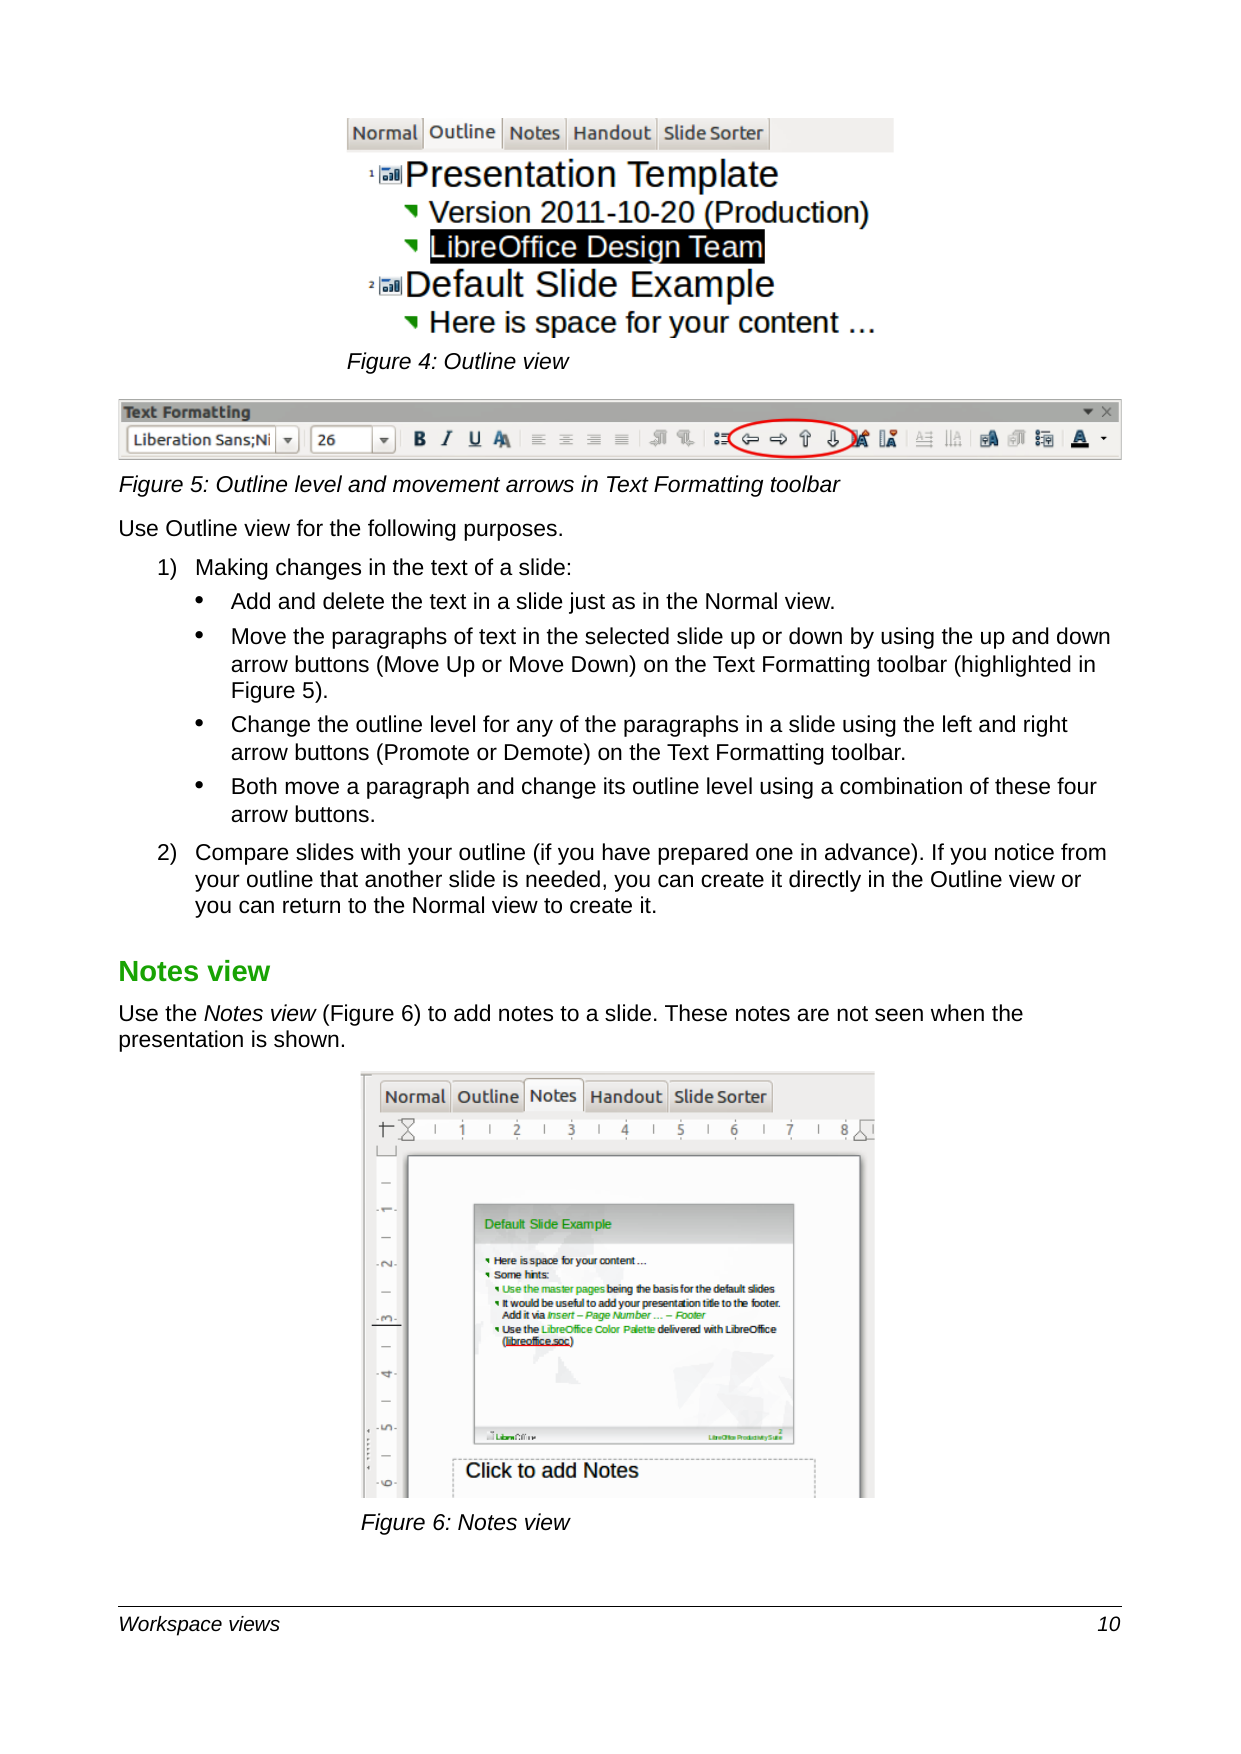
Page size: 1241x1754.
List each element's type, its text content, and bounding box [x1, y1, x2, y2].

picture [118, 399, 1122, 460]
picture [346, 118, 894, 338]
text Figure 5: Outline level and movement arrows in Text Formatting toolbar [118, 471, 1122, 497]
list Compare slides with your outline (if you have prepared one in advance). If you notice from your outline that another slide is needed, you can create it directly in the Outline view or you can return to the Normal view to create it. [177, 839, 1122, 918]
text Use Outline view for the following purposes. [118, 514, 1122, 541]
list Add and delete the text in a slide just as in the Normal view. [192, 586, 1122, 615]
picture [360, 1071, 875, 1498]
list Making changes in the text of a slide: [177, 553, 1122, 580]
list Move the paragraphs of text in the selected slide up or down by using the up and down arrow buttons (Move Up or Move Down) on the Text Formatting toolbar (highlighted in Figure 5). [192, 621, 1122, 703]
list Both move a paragraph and change its outline level using a combination of these four arrow buttons. [192, 771, 1122, 827]
text Use the Notes view (Figure 6) to add notes to a slide. These notes are not seen when the presentation is shown. [118, 1000, 1122, 1052]
text Figure 6: Notes view [361, 1509, 879, 1535]
list Change the outline level for any of the paragraphs in a slide using the left and right arrow buttons (Promote or Demote) on the Text Formatting toolbar. [192, 709, 1122, 765]
subtitle Notes view [118, 954, 1122, 987]
text Figure 4: Outline view [347, 348, 894, 374]
